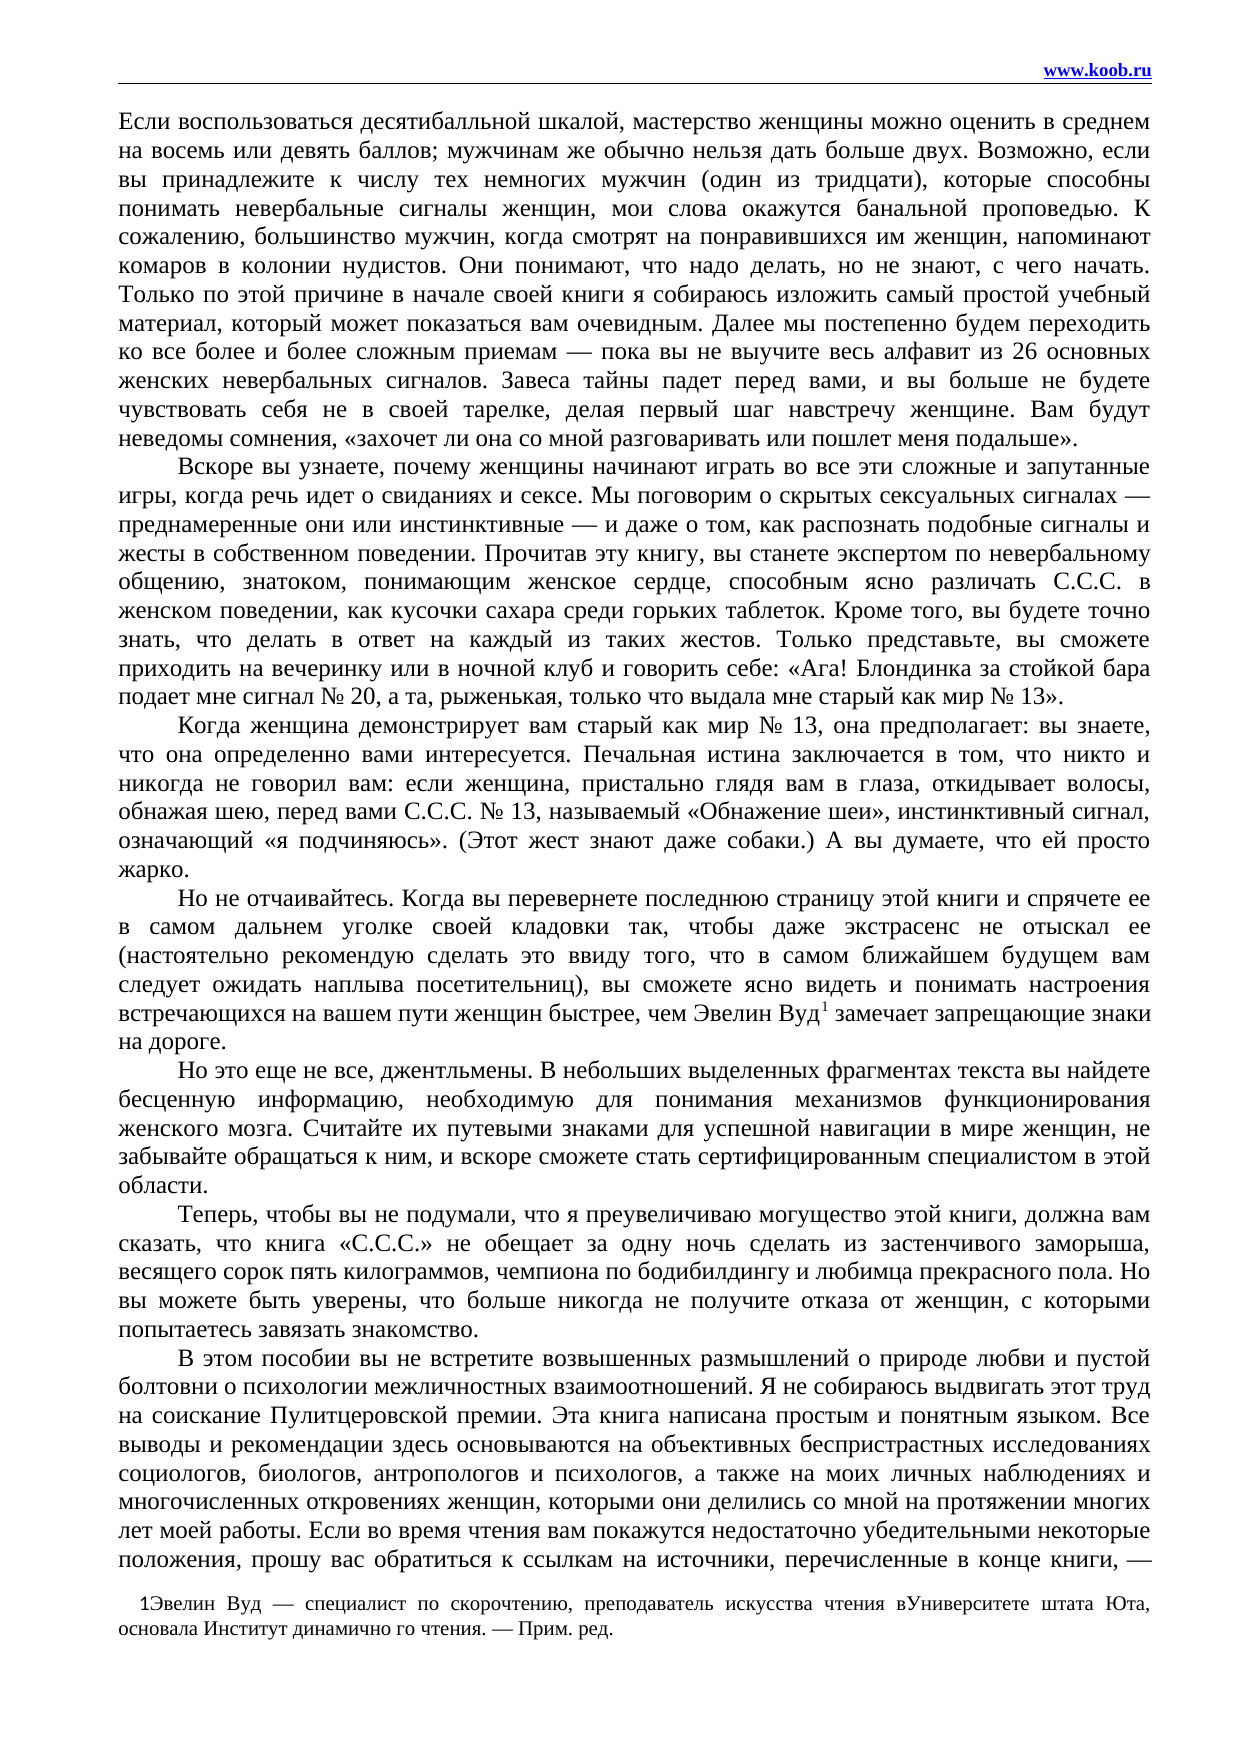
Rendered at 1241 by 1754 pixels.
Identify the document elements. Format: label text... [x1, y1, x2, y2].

text Вскоре вы узнаете, почему женщины начинают играть во все эти сложные и запутанные игры, когда речь идет о свиданиях и сексе. Мы поговорим о скрытых сексуальных сигналах — преднамеренные они или инстинктивные — и даже о том, как распознать подобные сигналы и жесты в собственном поведении. Прочитав эту книгу, вы станете экспертом по невербальному общению, знатоком, понимающим женское сердце, способным ясно различать С.С.С. в женском поведении, как кусочки сахара среди горьких таблеток. Кроме того, вы будете точно знать, что делать в ответ на каждый из таких жестов. Только представьте, вы сможете приходить на вечеринку или в ночной клуб и говорить себе: «Ага! Блондинка за стойкой бара подает мне сигнал № 20, а та, рыженькая, только что выдала мне старый как мир № 13». [118, 451, 1152, 710]
text Но это еще не все, джентльмены. В небольших выделенных фрагментах текста вы найдете бесценную информацию, необходимую для понимания механизмов функционирования женского мозга. Считайте их путевыми знаками для успешной навигации в мире женщин, не забывайте обращаться к ним, и вскоре сможете стать сертифицированным специалистом в этой области. [118, 1055, 1152, 1199]
text В этом пособии вы не встретите возвышенных размышлений о природе любви и пустой болтовни о психологии межличностных взаимоотношений. Я не собираюсь выдвигать этот труд на соискание Пулитцеровской премии. Эта книга написана простым и понятным языком. Все выводы и рекомендации здесь основываются на объективных беспристрастных исследованиях социологов, биологов, антропологов и психологов, а также на моих личных наблюдениях и многочисленных откровениях женщин, которыми они делились со мной на протяжении многих лет моей работы. Если во время чтения вам покажутся недостаточно убедительными некоторые положения, прошу вас обратиться к ссылкам на источники, перечисленные в конце книги, — [118, 1343, 1152, 1573]
text Если воспользоваться десятибалльной шкалой, мастерство женщины можно оценить в среднем на восемь или девять баллов; мужчинам же обычно нельзя дать больше двух. Возможно, если вы принадлежите к числу тех немногих мужчин (один из тридцати), которые способны понимать невербальные сигналы женщин, мои слова окажутся банальной проповедью. К сожалению, большинство мужчин, когда смотрят на понравившихся им женщин, напоминают комаров в колонии нудистов. Они понимают, что надо делать, но не знают, с чего начать. Только по этой причине в начале своей книги я собираюсь изложить самый простой учебный материал, который может показаться вам очевидным. Далее мы постепенно будем переходить ко все более и более сложным приемам — пока вы не выучите весь алфавит из 26 основных женских невербальных сигналов. Завеса тайны падет перед вами, и вы больше не будете чувствовать себя не в своей тарелке, делая первый шаг навстречу женщине. Вам будут неведомы сомнения, «захочет ли она со мной разговаривать или пошлет меня подальше». [118, 106, 1152, 451]
text Эвелин Вуд — специалист по скорочтению, преподаватель искусства чтения вУниверситете штата Юта, основала Институт динамично го чтения. — Прим. ред. [118, 1590, 1152, 1640]
text Теперь, чтобы вы не подумали, что я преувеличиваю могущество этой книги, должна вам сказать, что книга «С.С.С.» не обещает за одну ночь сделать из застенчивого заморыша, весящего сорок пять килограммов, чемпиона по бодибилдингу и любимца прекрасного пола. Но вы можете быть уверены, что больше никогда не получите отказа от женщин, с которыми попытаетесь завязать знакомство. [118, 1199, 1152, 1343]
text Но не отчаивайтесь. Когда вы перевернете последнюю страницу этой книги и спрячете ее в самом дальнем уголке своей кладовки так, чтобы даже экстрасенс не отыскал ее (настоятельно рекомендую сделать это ввиду того, что в самом ближайшем будущем вам следует ожидать наплыва посетительниц), вы сможете ясно видеть и понимать настроения встречающихся на вашем пути женщин быстрее, чем Эвелин Вуд замечает запрещающие знаки на дороге. [118, 883, 1152, 1055]
text Когда женщина демонстрирует вам старый как мир № 13, она предполагает: вы знаете, что она определенно вами интересуется. Печальная истина заключается в том, что никто и никогда не говорил вам: если женщина, пристально глядя вам в глаза, откидывает волосы, обнажая шею, перед вами С.С.С. № 13, называемый «Обнажение шеи», инстинктивный сигнал, означающий «я подчиняюсь». (Этот жест знают даже собаки.) А вы думаете, что ей просто жарко. [118, 710, 1152, 883]
